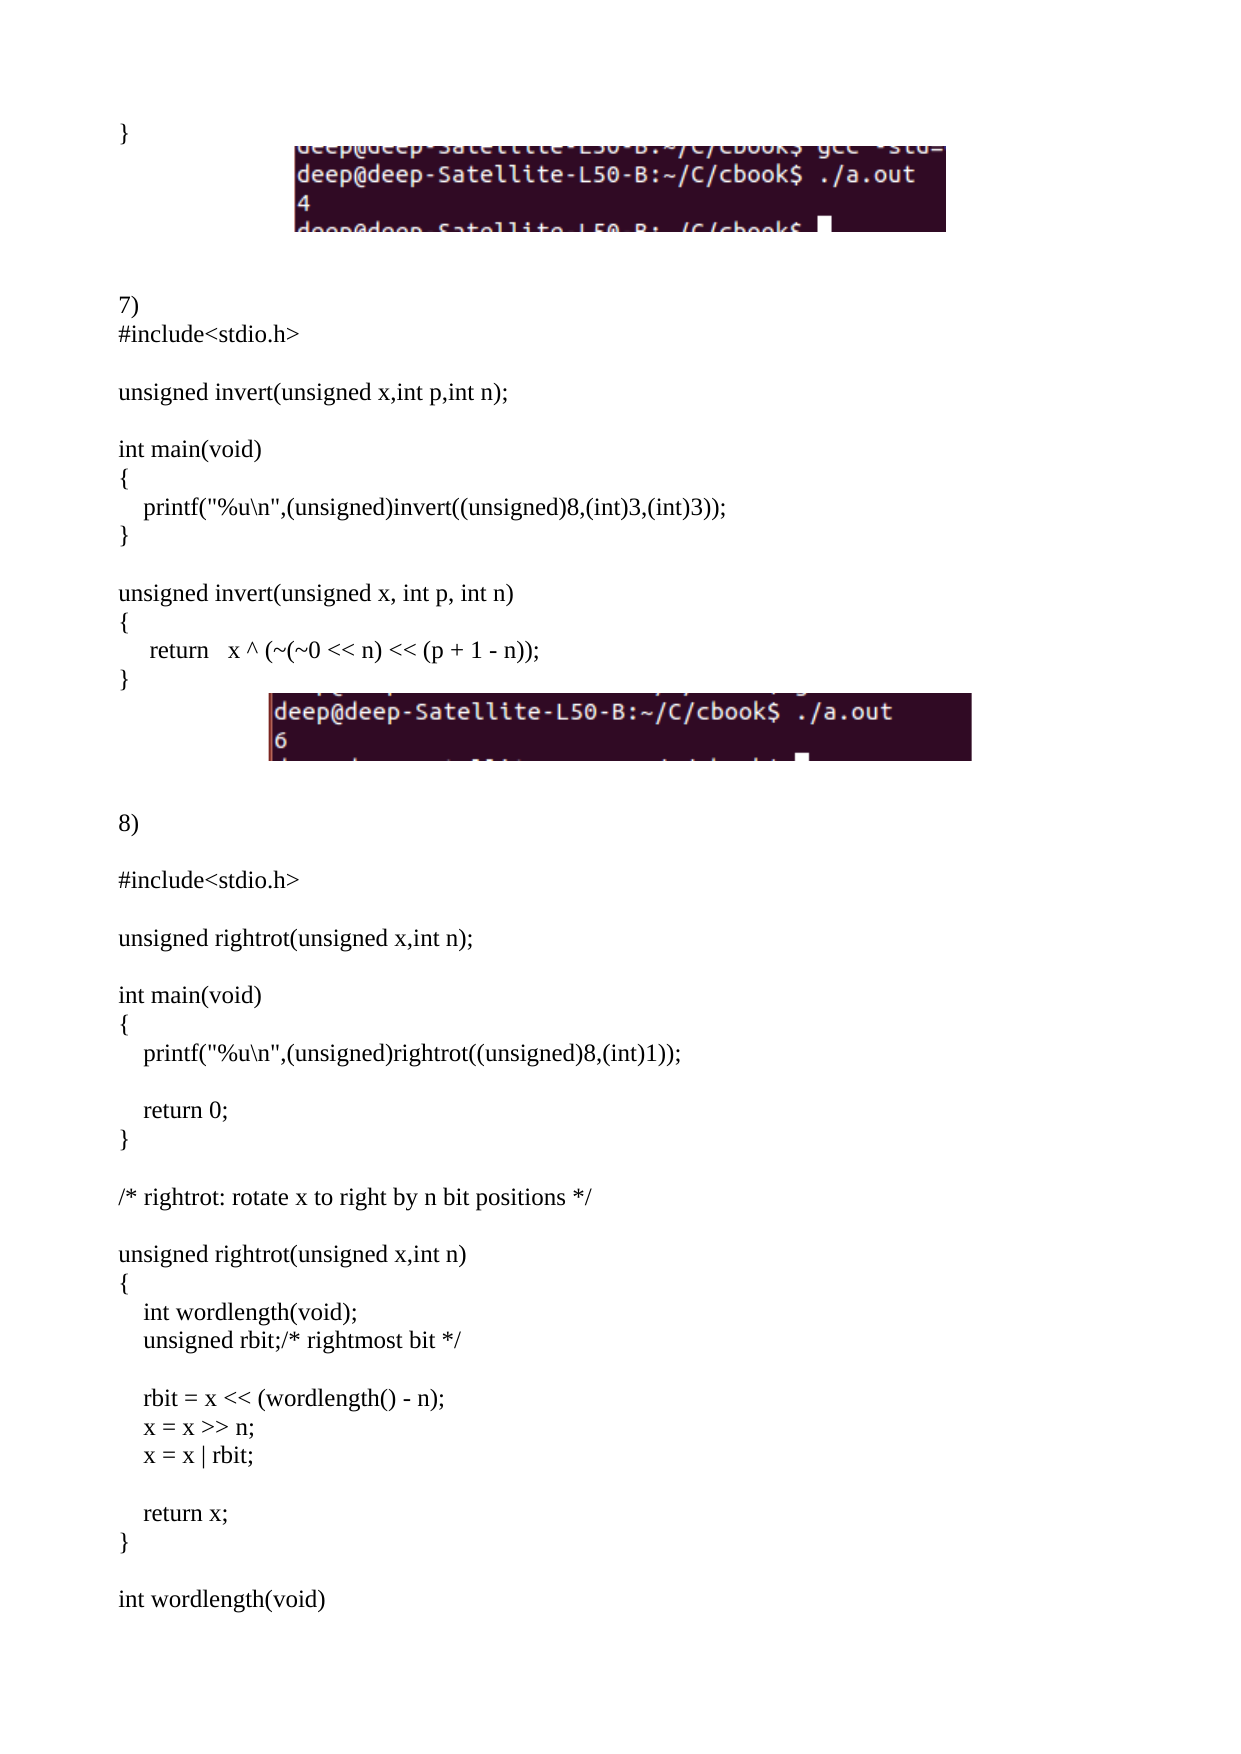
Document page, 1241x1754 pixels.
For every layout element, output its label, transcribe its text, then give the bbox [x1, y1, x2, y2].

text unsigned invert(unsigned x, int p, int n) [118, 578, 1122, 607]
text 8) [118, 808, 1122, 837]
text } [118, 1124, 1122, 1153]
text } [118, 118, 1122, 147]
text { [118, 1009, 1122, 1038]
text unsigned invert(unsigned x,int p,int n); [118, 377, 1122, 406]
text return 0; [118, 1096, 1122, 1124]
text #include<stdio.h> [118, 319, 1122, 348]
text unsigned rbit;/* rightmost bit */ [118, 1326, 1122, 1354]
text unsigned rightrot(unsigned x,int n); [118, 923, 1122, 952]
picture [268, 693, 972, 761]
text int wordlength(void); [118, 1297, 1122, 1326]
text { [118, 463, 1122, 492]
text } [118, 664, 1122, 693]
text #include<stdio.h> [118, 866, 1122, 894]
text x = x | rbit; [118, 1441, 1122, 1469]
text int main(void) [118, 981, 1122, 1009]
text int main(void) [118, 434, 1122, 463]
text x = x >> n; [118, 1412, 1122, 1441]
text int wordlength(void) [118, 1584, 1122, 1613]
text 7) [118, 291, 1122, 319]
text /* rightrot: rotate x to right by n bit positions */ [118, 1182, 1122, 1211]
text rbit = x << (wordlength() - n); [118, 1383, 1122, 1412]
text { [118, 1268, 1122, 1297]
text } [118, 521, 1122, 549]
text printf("%u\n",(unsigned)rightrot((unsigned)8,(int)1)); [118, 1038, 1122, 1067]
text } [118, 1527, 1122, 1556]
text unsigned rightrot(unsigned x,int n) [118, 1239, 1122, 1268]
picture [294, 146, 946, 232]
text printf("%u\n",(unsigned)invert((unsigned)8,(int)3,(int)3)); [118, 492, 1122, 521]
text return x; [118, 1498, 1122, 1527]
text { [118, 607, 1122, 636]
text return x ^ (~(~0 << n) << (p + 1 - n)); [118, 636, 1122, 664]
